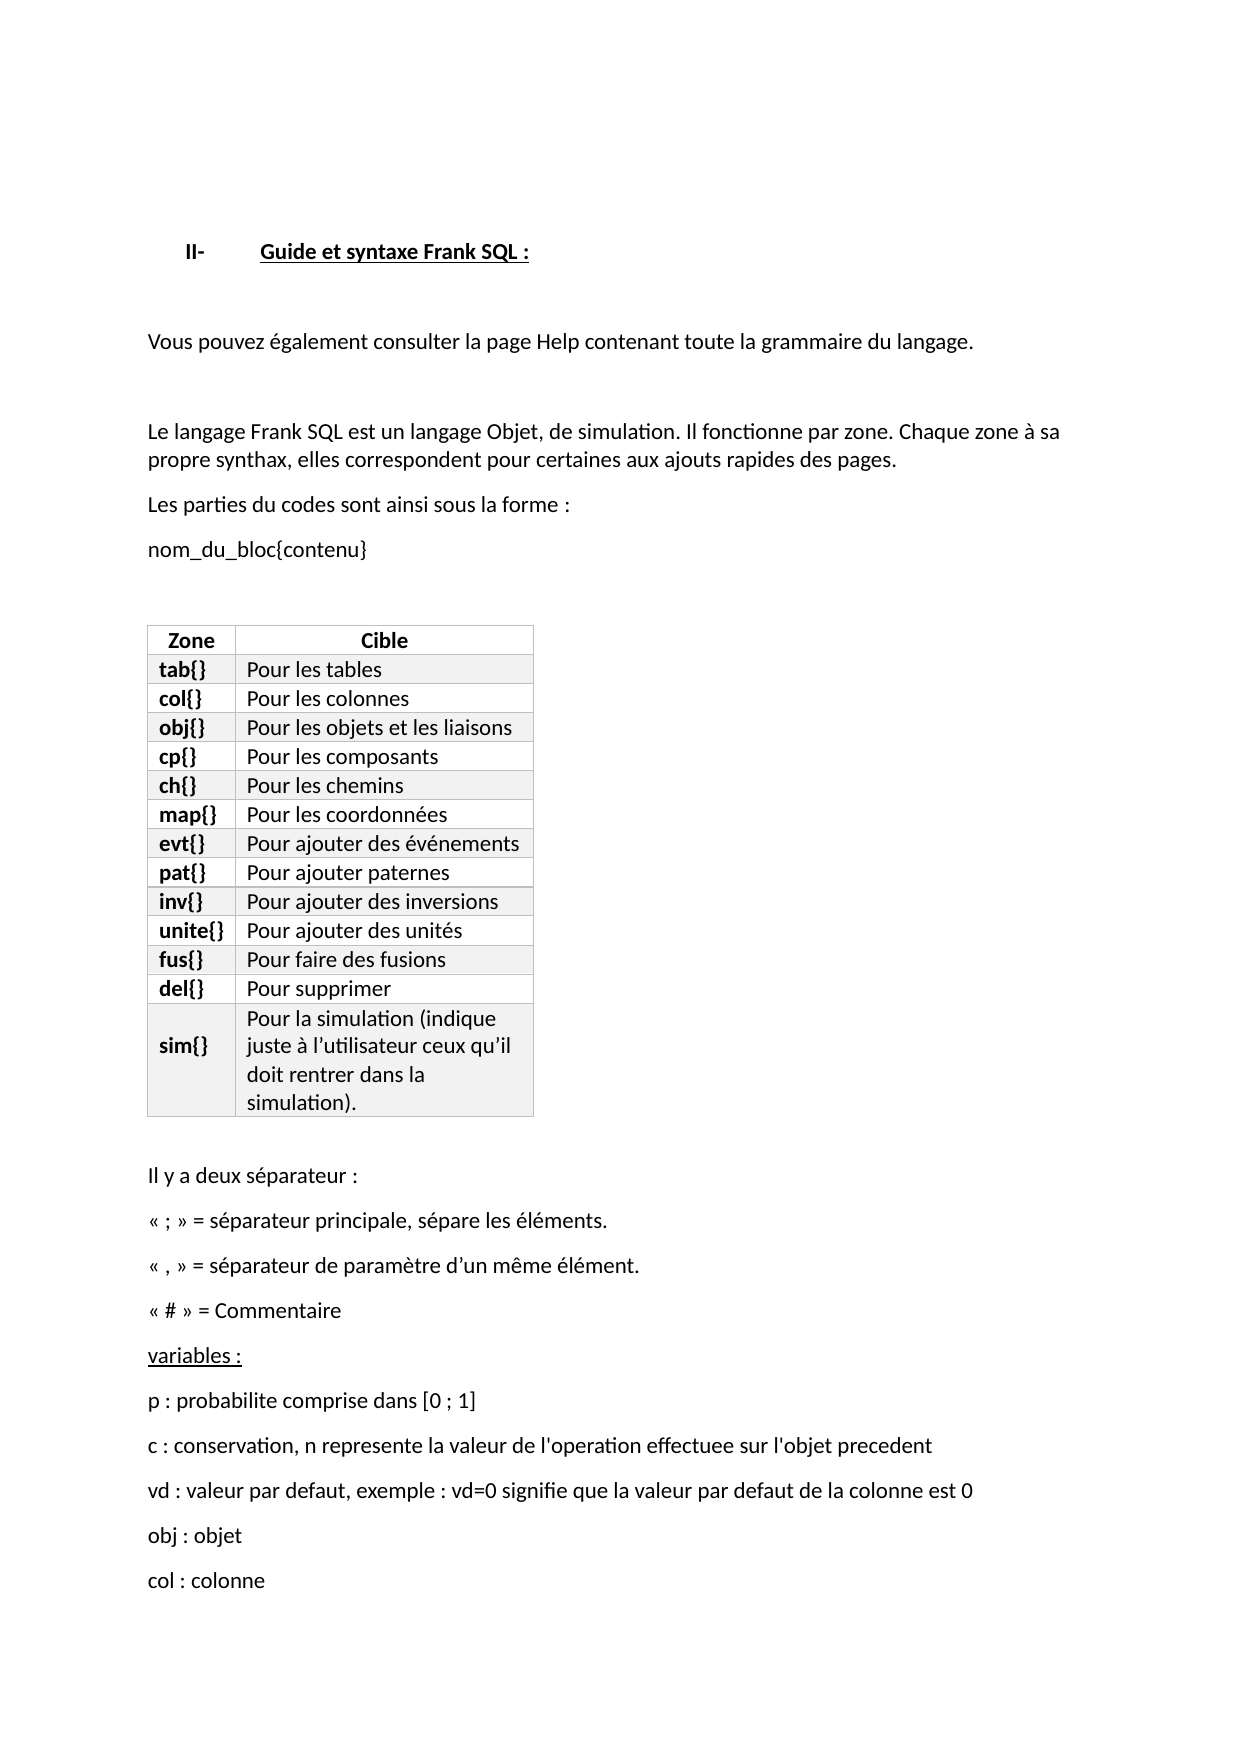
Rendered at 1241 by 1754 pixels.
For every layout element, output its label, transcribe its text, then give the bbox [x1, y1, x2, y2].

list Guide et syntaxe Frank SQL : [185, 237, 1093, 265]
table_cell Pour ajouter des événements [236, 829, 533, 857]
table_cell Pour les objets et les liaisons [236, 713, 533, 741]
table_cell Pour les colonnes [236, 684, 533, 712]
text variables : [148, 1341, 1093, 1369]
text nom_du_bloc{contenu} [148, 535, 1093, 563]
text Vous pouvez également consulter la page Help contenant toute la grammaire du langage. [148, 327, 1093, 355]
text « # » = Commentaire [148, 1296, 1093, 1324]
text « ; » = séparateur principale, sépare les éléments. [148, 1207, 1093, 1234]
table_cell sim{} [148, 1004, 235, 1116]
text c : conservation, n represente la valeur de l'operation effectuee sur l'objet precedent [148, 1431, 1093, 1459]
table_cell evt{} [148, 829, 235, 857]
table_header Cible [236, 626, 533, 654]
table_cell Pour les coordonnées [236, 800, 533, 828]
table_cell Pour les composants [236, 742, 533, 770]
text « , » = séparateur de paramètre d’un même élément. [148, 1251, 1093, 1279]
text obj : objet [148, 1521, 1093, 1549]
table_cell obj{} [148, 713, 235, 741]
text vd : valeur par defaut, exemple : vd=0 signifie que la valeur par defaut de la colonne est 0 [148, 1476, 1093, 1504]
text Le langage Frank SQL est un langage Objet, de simulation. Il fonctionne par zone. Chaque zone à sa propre synthax, elles correspondent pour certaines aux ajouts rapides des pages. [148, 417, 1093, 473]
table_cell tab{} [148, 655, 235, 683]
table_cell Pour la simulation (indique juste à l’utilisateur ceux qu’il doit rentrer dans la simulation). [236, 1004, 533, 1116]
table_header Zone [148, 626, 235, 654]
table_cell map{} [148, 800, 235, 828]
text p : probabilite comprise dans [0 ; 1] [148, 1386, 1093, 1414]
text col : colonne [148, 1566, 1093, 1594]
text Les parties du codes sont ainsi sous la forme : [148, 490, 1093, 518]
table_cell inv{} [148, 888, 235, 915]
table_cell Pour faire des fusions [236, 946, 533, 973]
table_cell Pour supprimer [236, 975, 533, 1003]
text Il y a deux séparateur : [148, 1162, 1093, 1190]
table_cell ch{} [148, 771, 235, 799]
table_cell unite{} [148, 916, 235, 944]
table_cell col{} [148, 684, 235, 712]
table_cell Pour ajouter des inversions [236, 888, 533, 915]
table_cell Pour ajouter des unités [236, 916, 533, 944]
table_cell del{} [148, 975, 235, 1003]
table_cell fus{} [148, 946, 235, 973]
table_cell pat{} [148, 858, 235, 886]
table_cell Pour les chemins [236, 771, 533, 799]
table_cell Pour les tables [236, 655, 533, 683]
table_cell Pour ajouter paternes [236, 858, 533, 886]
table_cell cp{} [148, 742, 235, 770]
